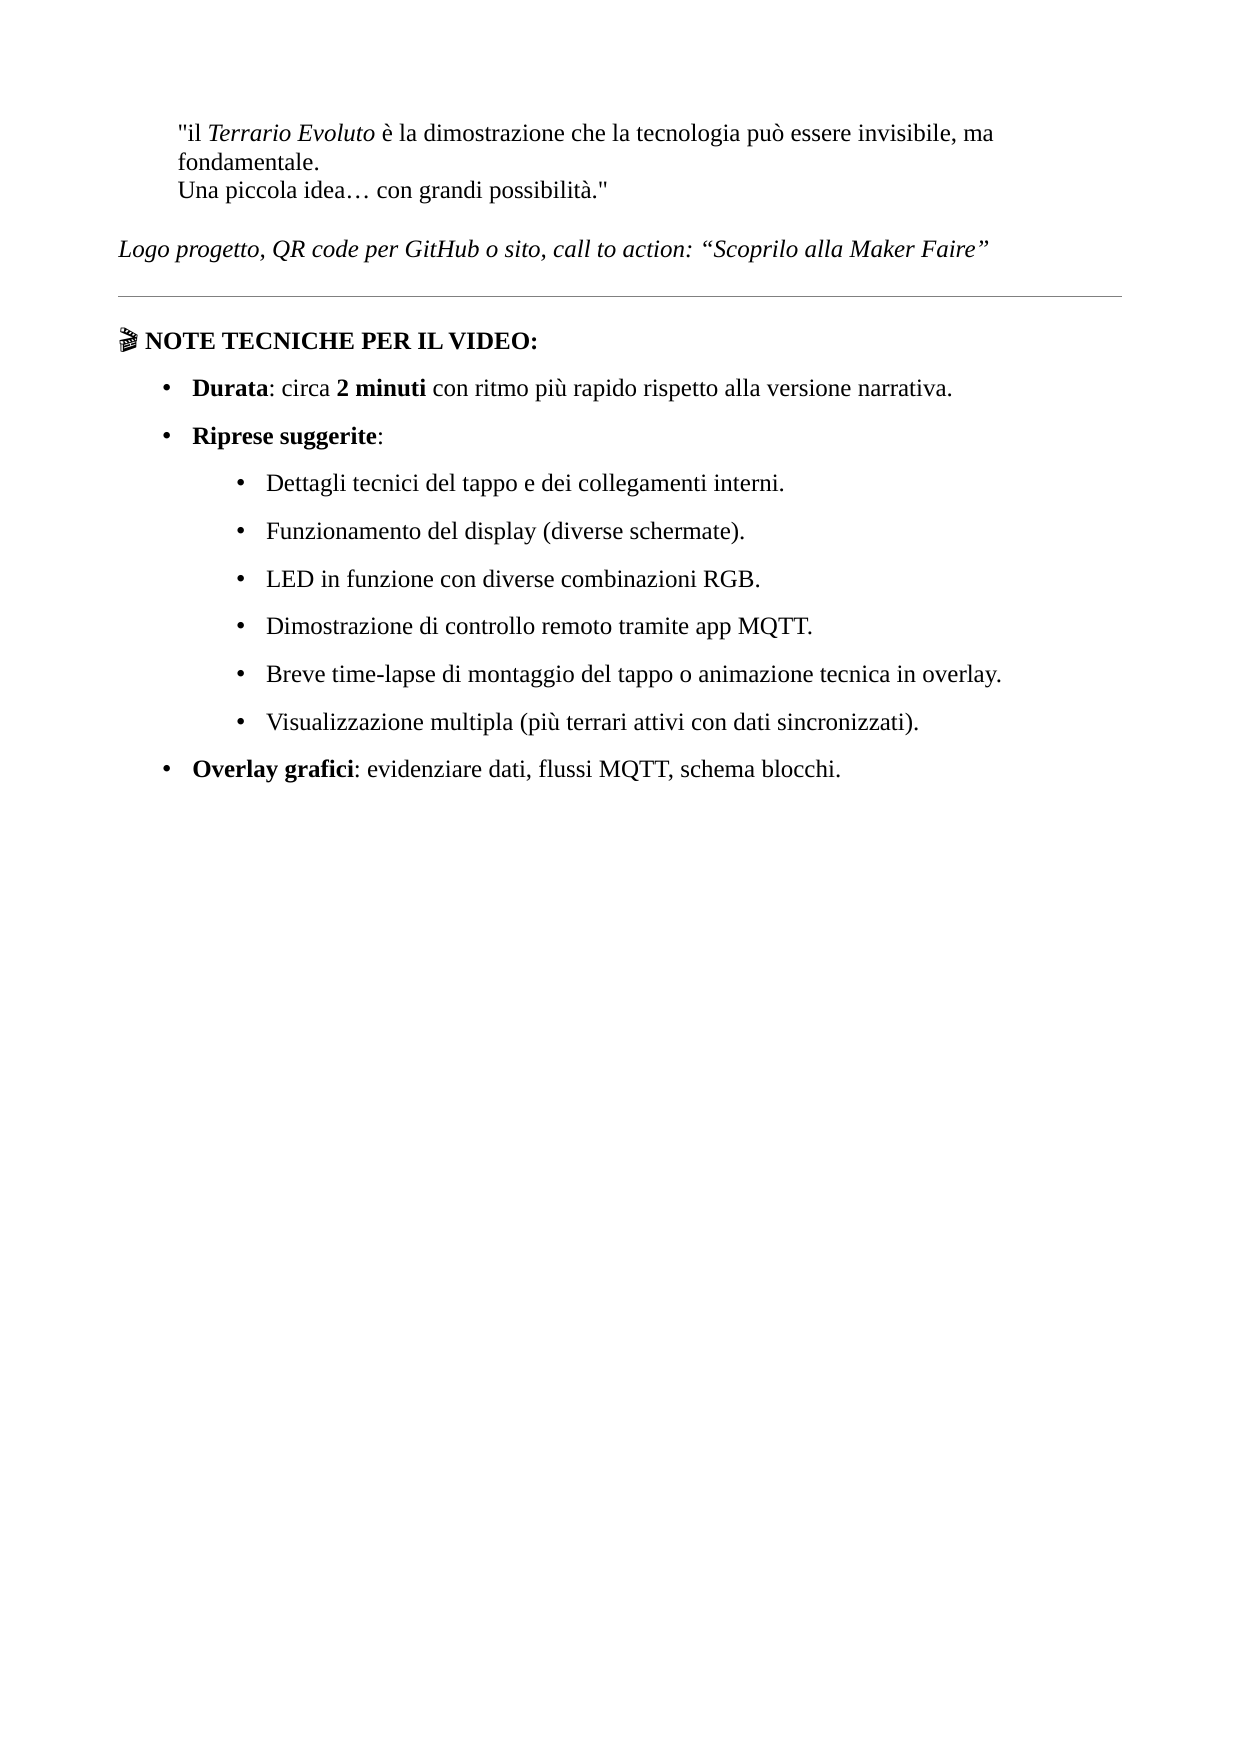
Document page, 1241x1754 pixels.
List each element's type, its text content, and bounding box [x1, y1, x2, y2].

list Visualizzazione multipla (più terrari attivi con dati sincronizzati). [236, 707, 1122, 735]
text "il Terrario Evoluto è la dimostrazione che la tecnologia può essere invisibile, ma fondamentale. Una piccola idea… con grandi possibilità." [177, 118, 1063, 204]
list Dettagli tecnici del tappo e dei collegamenti interni. [236, 468, 1122, 497]
list LED in funzione con diverse combinazioni RGB. [236, 564, 1122, 592]
list Riprese suggerite: [162, 421, 1122, 450]
list Breve time-lapse di montaggio del tappo o animazione tecnica in overlay. [236, 659, 1122, 688]
list Overlay grafici: evidenziare dati, flussi MQTT, schema blocchi. [162, 754, 1122, 783]
text Logo progetto, QR code per GitHub o sito, call to action: “Scoprilo alla Maker Faire” [118, 234, 1122, 263]
list Durata: circa 2 minuti con ritmo più rapido rispetto alla versione narrativa. [162, 373, 1122, 402]
text 🎬 NOTE TECNICHE PER IL VIDEO: [118, 326, 1122, 354]
list Funzionamento del display (diverse schermate). [236, 516, 1122, 545]
list Dimostrazione di controllo remoto tramite app MQTT. [236, 611, 1122, 640]
